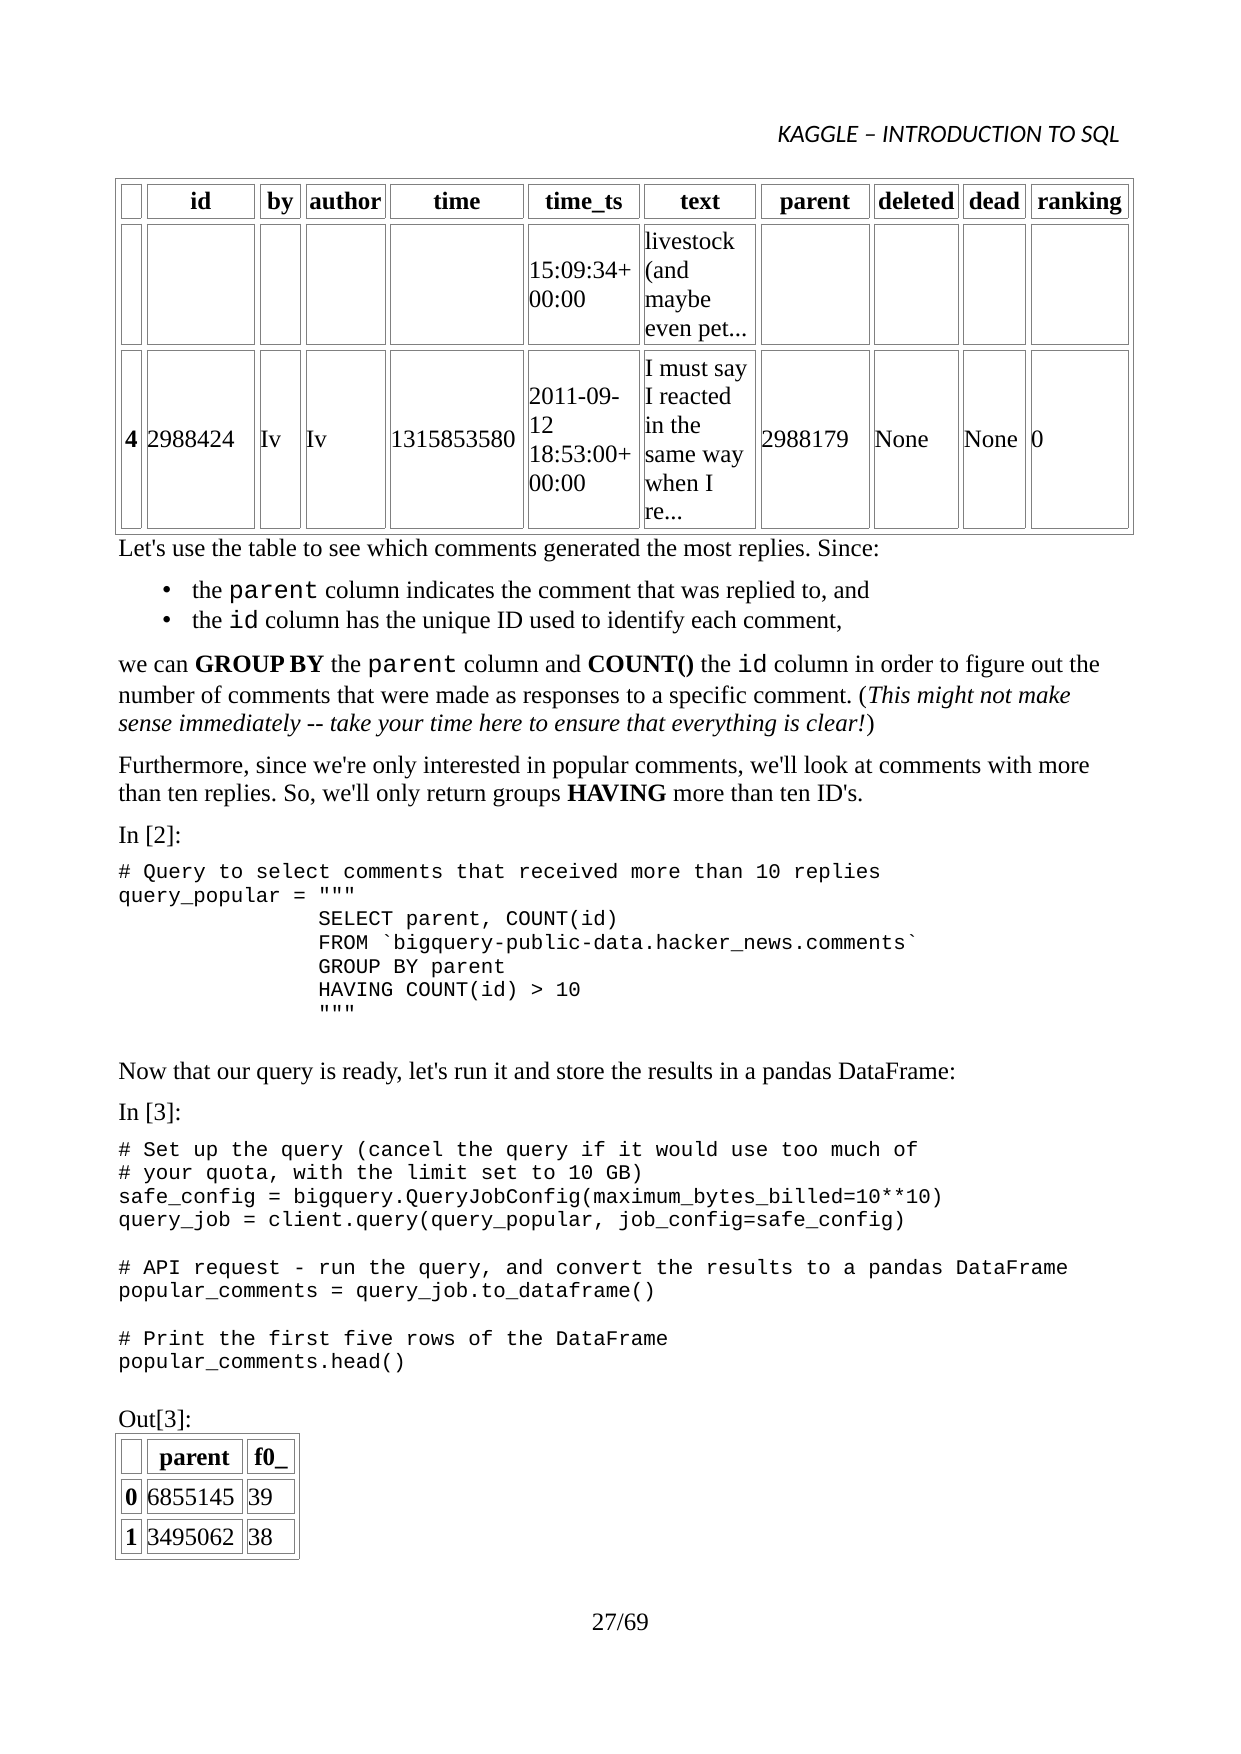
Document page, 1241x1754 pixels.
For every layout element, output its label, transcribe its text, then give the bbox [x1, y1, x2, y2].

table_cell Iv [257, 344, 303, 528]
table_header author [303, 179, 387, 218]
table_header parent [144, 1434, 245, 1473]
text # API request - run the query, and convert the results to a pandas DataFrame [118, 1257, 1122, 1280]
table_header deleted [871, 179, 961, 218]
table_cell 38 [245, 1513, 297, 1553]
text # Print the first five rows of the DataFrame [118, 1328, 1122, 1351]
table_cell 4 [118, 344, 144, 528]
table_header by [257, 179, 303, 218]
text popular_comments.head() [118, 1351, 1122, 1375]
table_cell 3495062 [144, 1513, 245, 1553]
table_cell None [871, 344, 961, 528]
table_cell 39 [245, 1473, 297, 1513]
table_cell livestock (and maybe even pet... [642, 218, 758, 344]
table_cell 1315853580 [388, 344, 526, 528]
table_header time [388, 179, 526, 218]
text In [2]: [118, 820, 1122, 848]
text Furthermore, since we're only interested in popular comments, we'll look at comments with more than ten replies. So, we'll only return groups HAVING more than ten ID's. [118, 750, 1122, 807]
text safe_config = bigquery.QueryJobConfig(maximum_bytes_billed=10**10) [118, 1186, 1122, 1209]
table_header [118, 179, 144, 218]
table_cell [144, 218, 257, 344]
text Now that our query is ready, let's run it and store the results in a pandas DataFrame: [118, 1056, 1122, 1085]
text Out[3]: [118, 1404, 1122, 1433]
text HAVING COUNT(id) > 10 [118, 979, 1122, 1003]
table_cell 6855145 [144, 1473, 245, 1513]
text query_job = client.query(query_popular, job_config=safe_config) [118, 1209, 1122, 1233]
table_cell 0 [1028, 344, 1131, 528]
list the id column has the unique ID used to identify each comment, [162, 606, 1122, 636]
table_cell 2988424 [144, 344, 257, 528]
table_cell [388, 218, 526, 344]
table_header dead [961, 179, 1028, 218]
table_cell Iv [303, 344, 387, 528]
table_header [122, 1440, 141, 1473]
text query_popular = """ [118, 885, 1122, 908]
text In [3]: [118, 1097, 1122, 1126]
table_header id [144, 179, 257, 218]
table_cell [871, 218, 961, 344]
table_header parent [758, 179, 871, 218]
table_cell I must say I reacted in the same way when I re... [642, 344, 758, 528]
table_cell [303, 218, 387, 344]
table_cell 0 [118, 1473, 144, 1513]
text SELECT parent, COUNT(id) [118, 908, 1122, 932]
text popular_comments = query_job.to_dataframe() [118, 1280, 1122, 1304]
table_header text [642, 179, 758, 218]
table_cell None [961, 344, 1028, 528]
text # Set up the query (cancel the query if it would use too much of [118, 1138, 1122, 1162]
table_header time_ts [526, 179, 642, 218]
text # your quota, with the limit set to 10 GB) [118, 1162, 1122, 1186]
table_header ranking [1028, 179, 1131, 218]
text """ [118, 1003, 1122, 1027]
table_cell [118, 218, 144, 344]
table_cell [1028, 218, 1131, 344]
table_cell [257, 218, 303, 344]
text FROM `bigquery-public-data.hacker_news.comments` [118, 932, 1122, 956]
table_cell 1 [118, 1513, 144, 1553]
table_header [122, 185, 141, 218]
text we can GROUP BY the parent column and COUNT() the id column in order to figure out the number of comments that were made as responses to a specific comment. (This might not make sense immediately -- take your time here to ensure that everything is clear!) [118, 649, 1122, 737]
table_cell 15:09:34+00:00 [526, 218, 642, 344]
table_cell 2011-09-12 18:53:00+00:00 [526, 344, 642, 528]
table_cell [961, 218, 1028, 344]
text Let's use the table to see which comments generated the most replies. Since: [118, 535, 1122, 562]
text GROUP BY parent [118, 956, 1122, 979]
list the parent column indicates the comment that was replied to, and [162, 575, 1122, 606]
table_cell 2988179 [758, 344, 871, 528]
table_header f0_ [245, 1434, 297, 1473]
text # Query to select comments that received more than 10 replies [118, 861, 1122, 885]
table_cell [758, 218, 871, 344]
table_header [118, 1434, 144, 1473]
